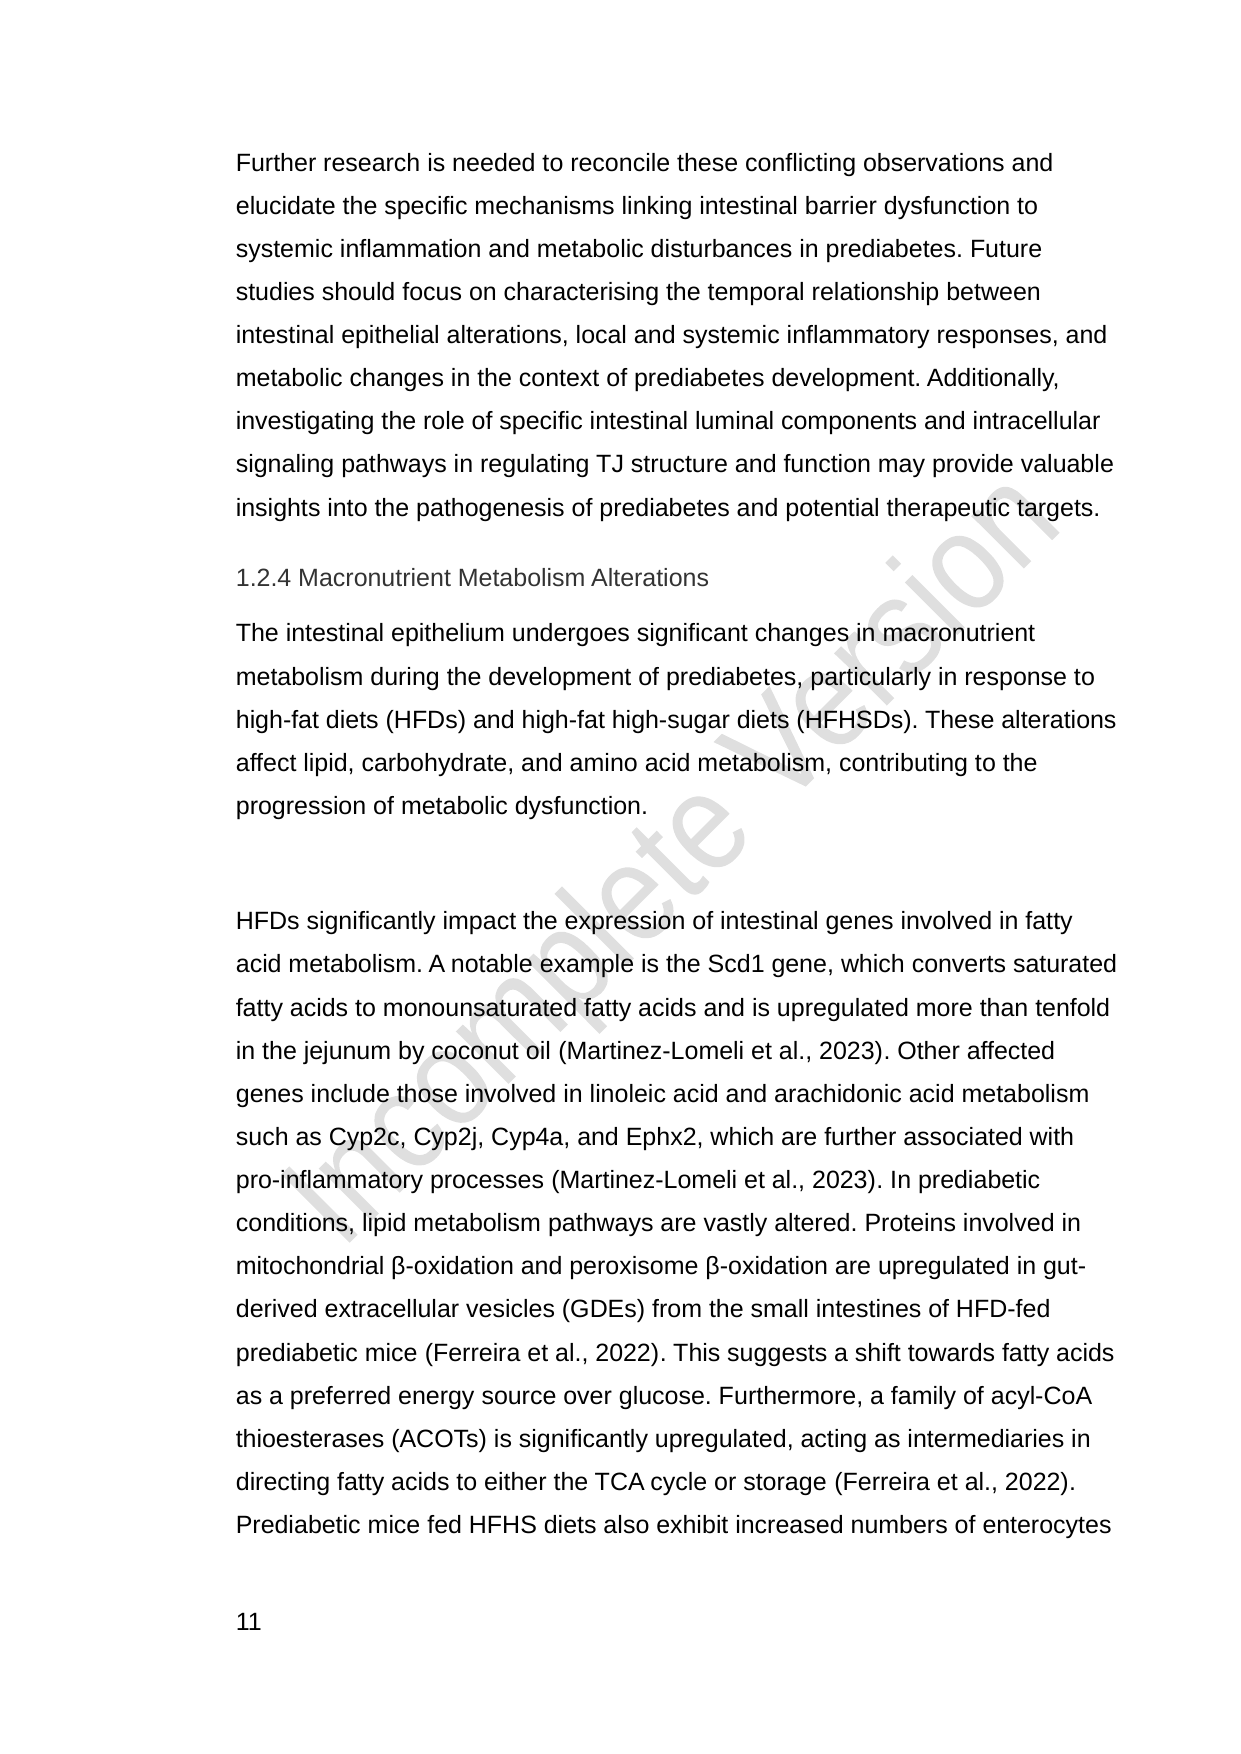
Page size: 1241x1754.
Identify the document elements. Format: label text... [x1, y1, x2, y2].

text Further research is needed to reconcile these conflicting observations and elucidate the specific mechanisms linking intestinal barrier dysfunction to systemic inflammation and metabolic disturbances in prediabetes. Future studies should focus on characterising the temporal relationship between intestinal epithelial alterations, local and systemic inflammatory responses, and metabolic changes in the context of prediabetes development. Additionally, investigating the role of specific intestinal luminal components and intracellular signaling pathways in regulating TJ structure and function may provide valuable insights into the pathogenesis of prediabetes and potential therapeutic targets. [236, 148, 1122, 521]
text The intestinal epithelium undergoes significant changes in macronutrient metabolism during the development of prediabetes, particularly in response to high-fat diets (HFDs) and high-fat high-sugar diets (HFHSDs). These alterations affect lipid, carbohydrate, and amino acid metabolism, contributing to the progression of metabolic dysfunction. [236, 618, 1122, 820]
subtitle 1.2.4 Macronutrient Metabolism Alterations [236, 563, 947, 592]
subtitle [943, 563, 993, 592]
text HFDs significantly impact the expression of intestinal genes involved in fatty acid metabolism. A notable example is the Scd1 gene, which converts saturated fatty acids to monounsaturated fatty acids and is upregulated more than tenfold in the jejunum by coconut oil (Martinez-Lomeli et al., 2023). Other affected genes include those involved in linoleic acid and arachidonic acid metabolism such as Cyp2c, Cyp2j, Cyp4a, and Ephx2, which are further associated with pro-inflammatory processes (Martinez-Lomeli et al., 2023). In prediabetic conditions, lipid metabolism pathways are vastly altered. Proteins involved in mitochondrial β-oxidation and peroxisome β-oxidation are upregulated in gut-derived extracellular vesicles (GDEs) from the small intestines of HFD-fed prediabetic mice (Ferreira et al., 2022). This suggests a shift towards fatty acids as a preferred energy source over glucose. Furthermore, a family of acyl-CoA thioesterases (ACOTs) is significantly upregulated, acting as intermediaries in directing fatty acids to either the TCA cycle or storage (Ferreira et al., 2022). Prediabetic mice fed HFHS diets also exhibit increased numbers of enterocytes [236, 906, 1122, 1539]
subtitle [999, 563, 1122, 592]
